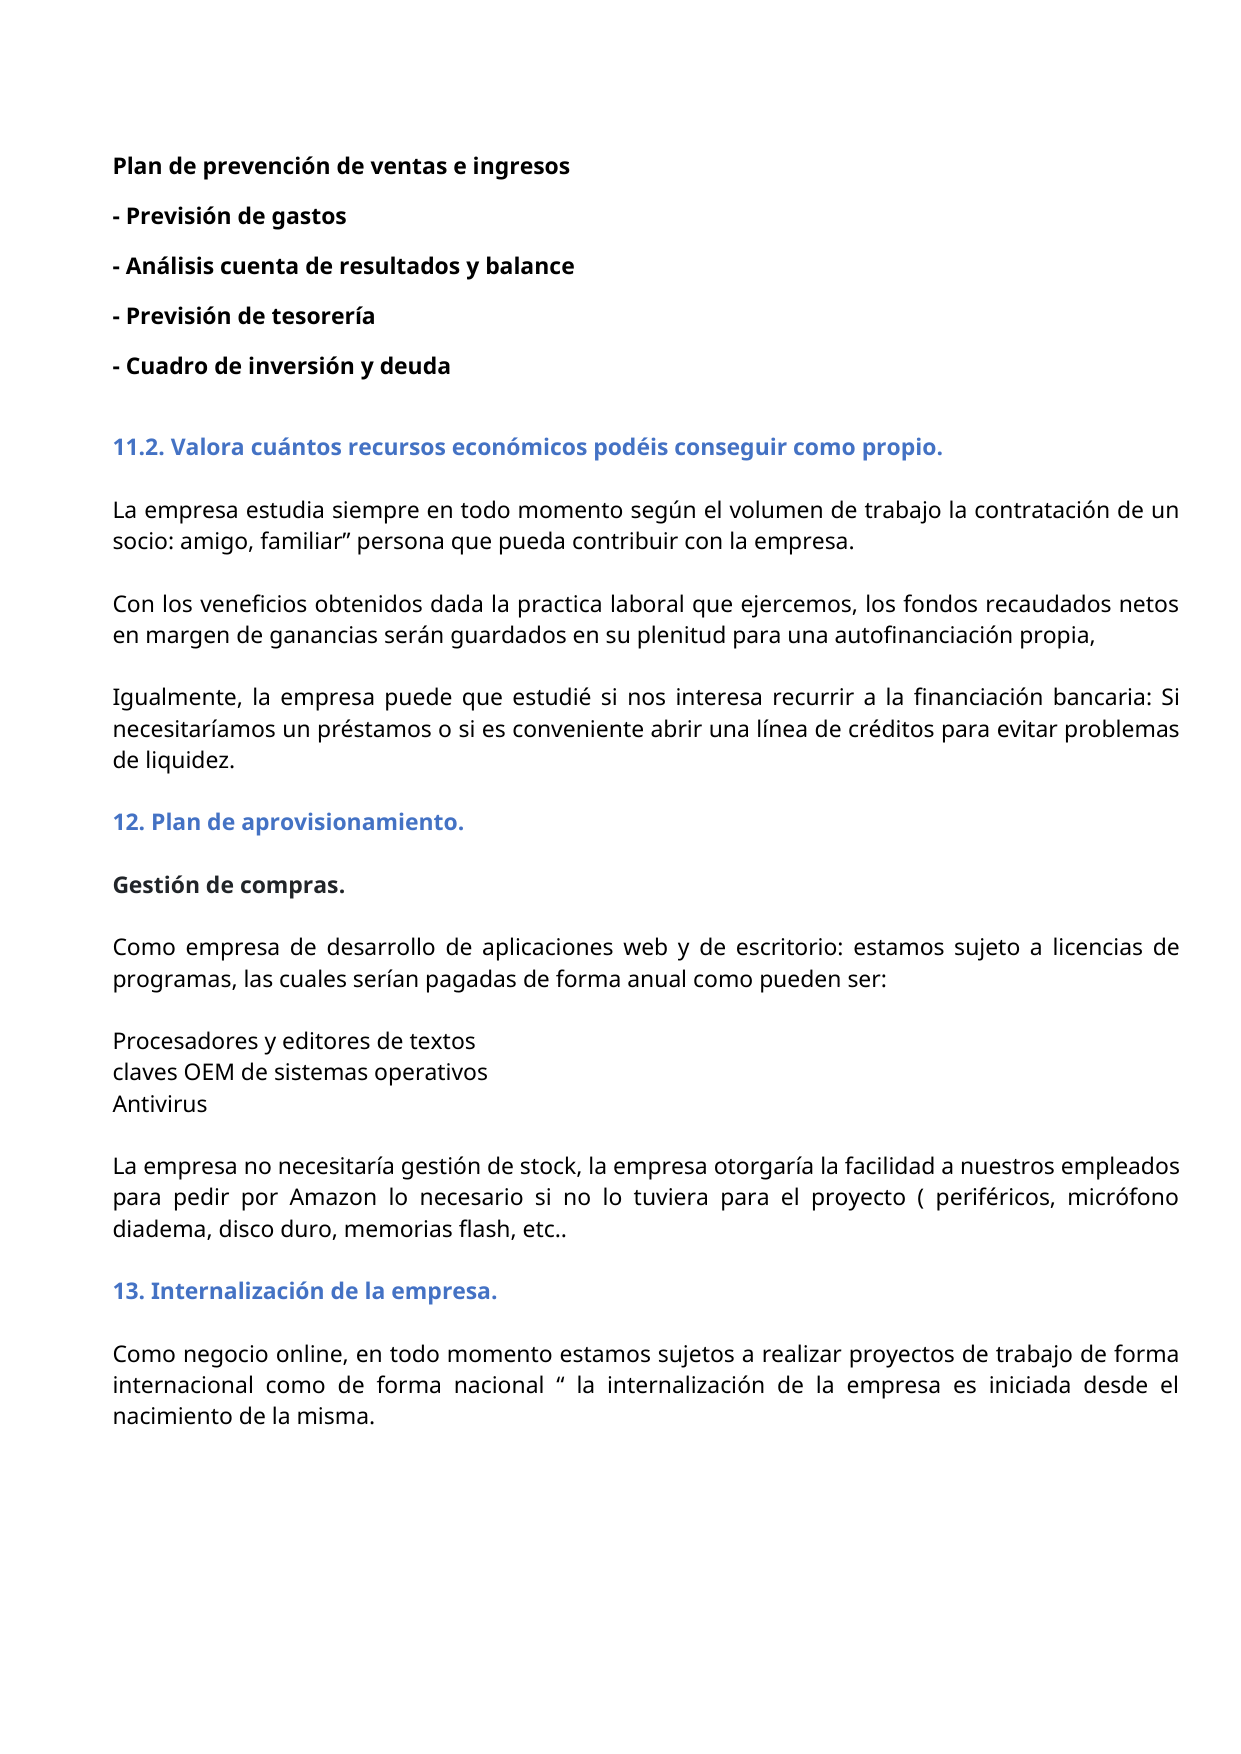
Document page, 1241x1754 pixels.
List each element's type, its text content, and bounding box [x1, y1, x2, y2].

text Como empresa de desarrollo de aplicaciones web y de escritorio: estamos sujeto a licencias de programas, las cuales serían pagadas de forma anual como pueden ser: [112, 931, 1181, 994]
text 13. Internalización de la empresa. [112, 1275, 1181, 1306]
text - Previsión de tesorería [112, 300, 1181, 331]
text - Cuadro de inversión y deuda [112, 350, 1181, 381]
text 11.2. Valora cuántos recursos económicos podéis conseguir como propio. [112, 431, 1181, 462]
text Plan de prevención de ventas e ingresos [112, 150, 1181, 181]
text - Previsión de gastos [112, 200, 1181, 231]
text La empresa no necesitaría gestión de stock, la empresa otorgaría la facilidad a nuestros empleados para pedir por Amazon lo necesario si no lo tuviera para el proyecto ( periféricos, micrófono diadema, disco duro, memorias flash, etc.. [112, 1150, 1181, 1244]
text claves OEM de sistemas operativos [112, 1056, 1181, 1087]
text Igualmente, la empresa puede que estudié si nos interesa recurrir a la financiación bancaria: Si necesitaríamos un préstamos o si es conveniente abrir una línea de créditos para evitar problemas de liquidez. [112, 681, 1181, 775]
text La empresa estudia siempre en todo momento según el volumen de trabajo la contratación de un socio: amigo, familiar” persona que pueda contribuir con la empresa. [112, 494, 1181, 556]
text Como negocio online, en todo momento estamos sujetos a realizar proyectos de trabajo de forma internacional como de forma nacional “ la internalización de la empresa es iniciada desde el nacimiento de la misma. [112, 1337, 1181, 1431]
text Antivirus [112, 1087, 1181, 1119]
text 12. Plan de aprovisionamiento. [112, 806, 1181, 837]
text Gestión de compras. [112, 869, 1181, 900]
text Procesadores y editores de textos [112, 1025, 1181, 1056]
text - Análisis cuenta de resultados y balance [112, 250, 1181, 281]
text Con los veneficios obtenidos dada la practica laboral que ejercemos, los fondos recaudados netos en margen de ganancias serán guardados en su plenitud para una autofinanciación propia, [112, 587, 1181, 650]
